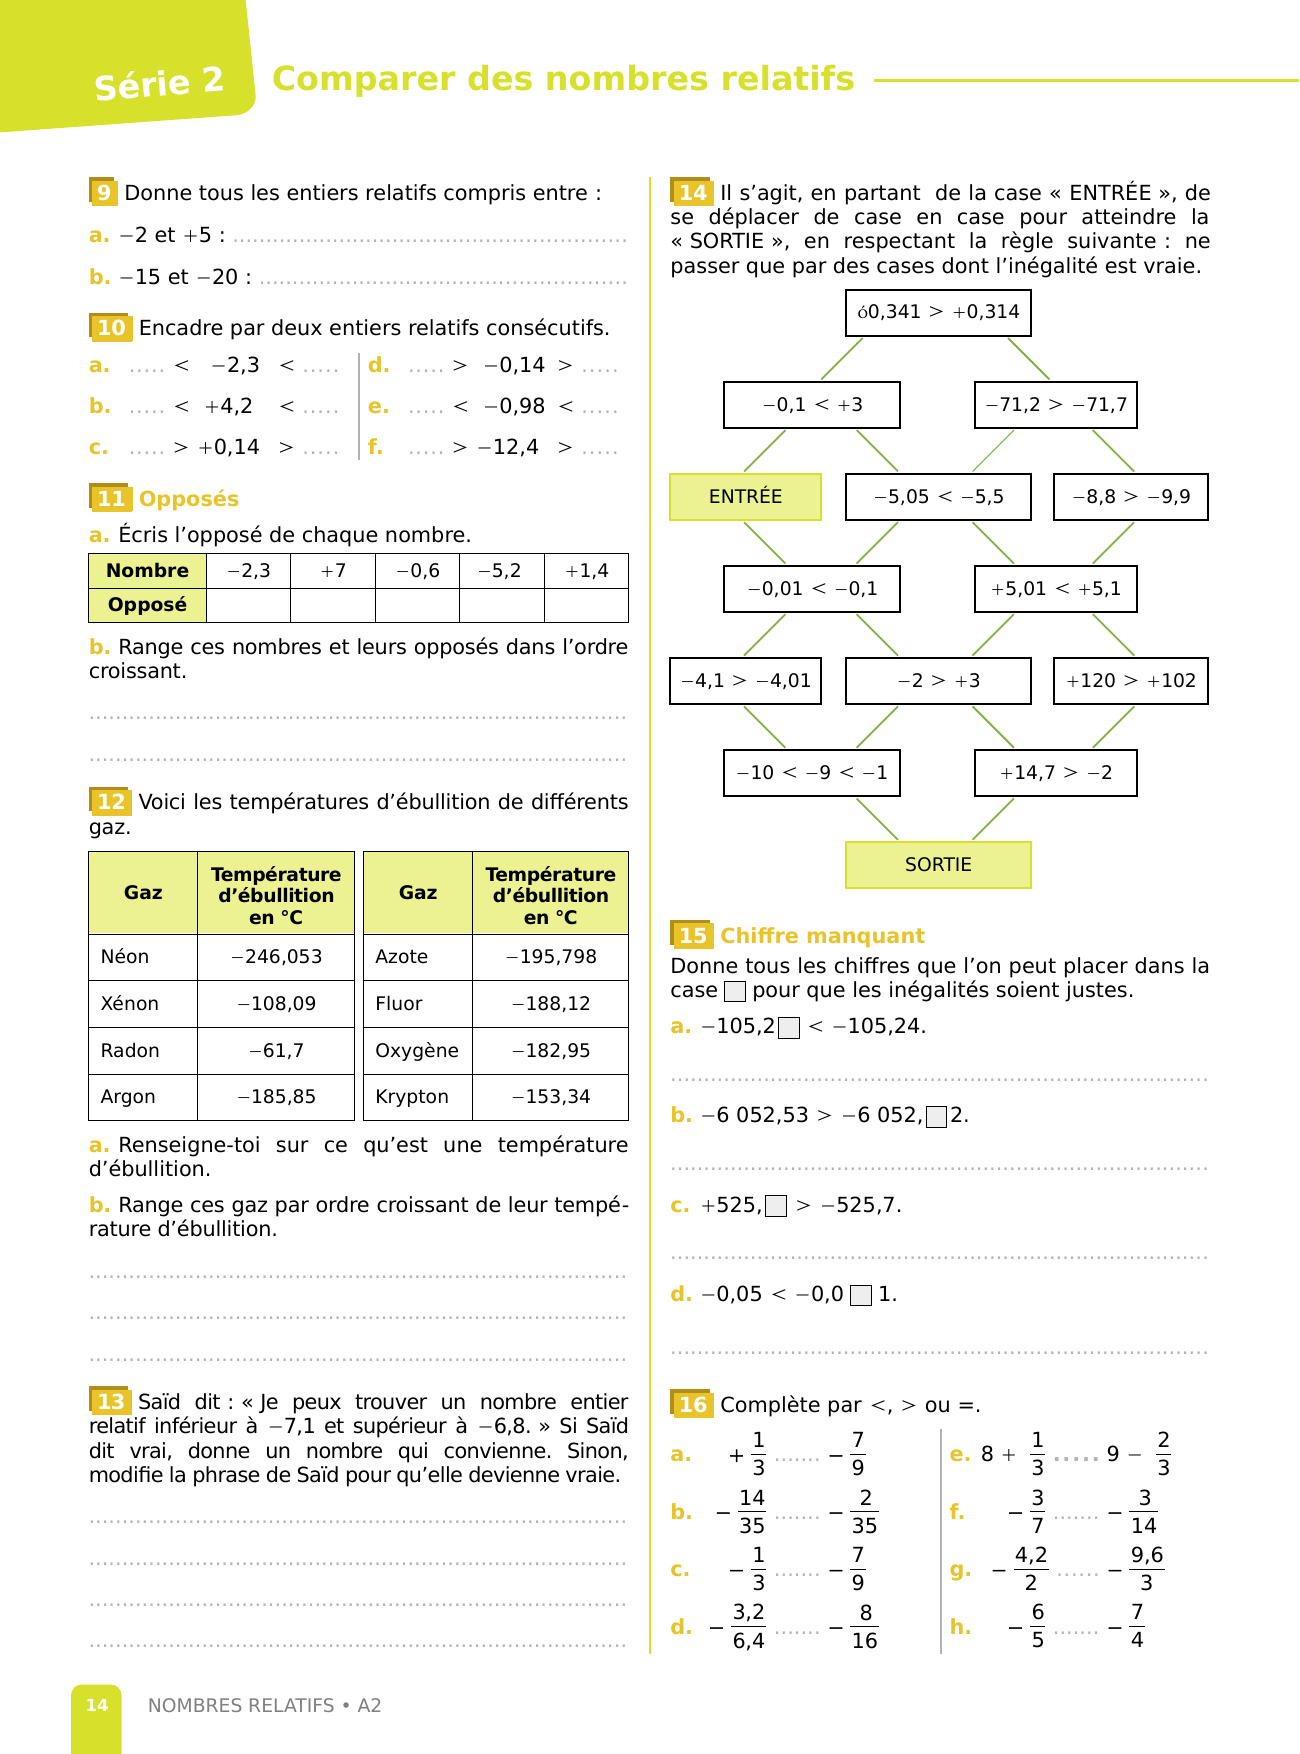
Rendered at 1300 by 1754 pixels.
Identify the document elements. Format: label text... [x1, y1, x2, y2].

table_header Gaz [89, 852, 197, 933]
table_cell [745, 613, 821, 657]
table_cell [821, 797, 896, 841]
table_cell SORTIE [847, 843, 1030, 887]
table_cell [858, 795, 936, 841]
table_cell [670, 841, 821, 887]
table_cell [936, 521, 1013, 565]
table_cell [1032, 473, 1053, 519]
table_cell [1032, 657, 1053, 703]
table_cell ─246,053 [198, 935, 354, 980]
list  ─0,14  [368, 353, 629, 377]
table_cell [821, 703, 897, 749]
table_cell [355, 1027, 363, 1073]
list Range ces gaz par ordre croissant de leur tempé­rature d’ébullition. [88, 1193, 629, 1242]
table_cell ─182,95 [473, 1028, 628, 1073]
table_cell [936, 705, 1012, 749]
table_cell [1094, 427, 1208, 473]
table_cell [745, 429, 821, 473]
table_cell [670, 565, 723, 611]
subtitle Encadre par deux entiers relatifs consécutifs. [128, 313, 629, 341]
list ─ ─ [670, 1486, 932, 1538]
list ─105,2  ─105,24. [670, 1014, 1211, 1038]
table_cell Radon [89, 1028, 197, 1073]
list ─ ─ [949, 1601, 1211, 1653]
table_cell ─195,798 [473, 935, 628, 980]
table_cell [1094, 705, 1208, 749]
table_cell ─4,1  ─4,01 [671, 659, 820, 703]
list 8  9 ─ [949, 1429, 1211, 1480]
table_cell [974, 519, 1049, 565]
table_cell [936, 427, 1049, 473]
table_cell [822, 337, 936, 381]
table_header 1,4 [545, 554, 628, 588]
table_cell ─0,1  3 [725, 383, 899, 427]
table_cell ─153,34 [473, 1075, 628, 1120]
table_cell [460, 589, 544, 622]
table_cell [936, 795, 1013, 841]
table_header Nombre [89, 554, 206, 588]
list 525,  ─525,7. [670, 1193, 1211, 1217]
table_cell [207, 589, 290, 622]
table_cell ─0,01  ─0,1 [725, 567, 899, 611]
table_cell [1032, 841, 1054, 887]
table_cell [1138, 381, 1208, 427]
list ─0,05  ─0,0 1. [670, 1282, 1211, 1306]
table_cell Opposé [89, 589, 206, 622]
table_cell [746, 521, 821, 565]
table_cell 14,7  ─2 [976, 751, 1136, 795]
list  ─2,3  [88, 353, 350, 377]
table_cell [821, 335, 861, 377]
list  0,14  [88, 418, 350, 459]
table_cell ─8,8  ─9,9 [1055, 475, 1207, 519]
table_cell [670, 749, 723, 795]
table_cell [1138, 565, 1208, 611]
subtitle Saïd dit : « Je peux trouver un nombre entier relatif inférieur à ─7,1 et supérieur à ─6,8. » Si Saïd dit vrai, donne un nombre qui convienne. Sinon, modifie la phrase de Saïd pour qu’elle devienne vraie. [88, 1386, 629, 1487]
table_header 7 [291, 554, 375, 588]
table_cell ─61,7 [198, 1028, 354, 1073]
table_cell [355, 934, 363, 980]
subtitle Voici les températures d’ébullition de différents gaz. [88, 787, 629, 839]
table_cell Néon [89, 935, 197, 980]
list Écris l’opposé de chaque nombre. [88, 523, 629, 547]
subtitle Chiffre manquant [710, 920, 1211, 948]
table_cell Xénon [89, 981, 197, 1027]
table_cell ─108,09 [198, 981, 354, 1027]
subtitle Complète par ,  ou =. [710, 1389, 1211, 1417]
table_cell ─5,05  ─5,5 [847, 475, 1030, 519]
table_cell [355, 980, 363, 1027]
list  ─0,98  [368, 377, 629, 418]
list ─2 et 5 : [88, 223, 629, 247]
table_cell [1010, 335, 1049, 376]
subtitle Il s’agit, en partant de la case « ENTRÉE », de se déplacer de case en case pour atteindre la « SORTIE », en respectant la règle suivante : ne passer que par des cases dont l’inégalité est vraie. [670, 177, 1211, 278]
table_cell [1054, 841, 1208, 887]
list ─15 et ─20 : [88, 265, 629, 289]
table_cell [1094, 521, 1208, 565]
list ─6 052,53  ─6 052, 2. [670, 1103, 1211, 1128]
table_cell ─10  ─9  ─1 [725, 751, 899, 795]
list ─ ─ [949, 1544, 1211, 1595]
table_cell [670, 521, 784, 565]
table_header [1054, 289, 1208, 335]
table_cell [901, 381, 974, 427]
table_cell Fluor [364, 981, 472, 1027]
table_cell [376, 589, 459, 622]
table_cell Oxygène [364, 1028, 472, 1073]
table_header ─2,3 [207, 554, 290, 588]
table_cell [936, 337, 1048, 381]
table_header ─5,2 [460, 554, 544, 588]
list  4,2  [88, 377, 350, 418]
table_cell [858, 521, 936, 565]
table_header [821, 289, 845, 335]
table_cell [670, 705, 784, 749]
table_cell [545, 589, 628, 622]
table_cell Azote [364, 935, 472, 980]
table_cell [670, 427, 784, 473]
table_cell [291, 589, 375, 622]
table_cell Argon [89, 1075, 197, 1120]
table_cell [1049, 429, 1133, 473]
table_cell [821, 519, 896, 565]
table_cell Krypton [364, 1075, 472, 1120]
table_header ─0,6 [376, 554, 459, 588]
table_cell [1138, 749, 1208, 795]
list ─ ─ [949, 1486, 1211, 1538]
list  ─ [670, 1429, 932, 1480]
table_cell [858, 705, 936, 749]
table_header 0,341  0,314 [847, 291, 1030, 335]
table_cell [821, 613, 897, 657]
list ─ ─ [670, 1544, 932, 1595]
table_cell [974, 703, 1049, 749]
table_cell [1049, 795, 1208, 841]
table_cell [821, 841, 845, 887]
table_header Température d’ébullition en °C [198, 852, 354, 933]
table_cell [974, 613, 1049, 657]
table_cell [670, 381, 723, 427]
table_header Température d’ébullition en °C [473, 852, 628, 933]
table_cell [936, 611, 1012, 657]
table_header [355, 851, 363, 933]
subtitle Donne tous les entiers relatifs compris entre : [114, 177, 629, 205]
table_cell [901, 565, 974, 611]
table_header Gaz [364, 852, 472, 933]
text Donne tous les chiffres que l’on peut placer dans la case pour que les inégalités soient justes. [670, 954, 1211, 1002]
table_cell [858, 427, 936, 473]
table_cell [670, 335, 821, 381]
table_cell ─71,2  ─71,7 [976, 383, 1136, 427]
table_cell [670, 795, 821, 841]
table_cell ─188,12 [473, 981, 628, 1027]
list Renseigne-toi sur ce qu’est une température d’ébullition. [88, 1133, 629, 1181]
list  ─12,4  [368, 418, 629, 459]
table_cell [1049, 613, 1133, 657]
list ─ ─ [670, 1601, 932, 1653]
table_cell [1049, 335, 1208, 381]
table_cell [745, 705, 821, 749]
list Range ces nombres et leurs opposés dans l’ordre croissant. [88, 635, 629, 683]
table_cell 120  102 [1055, 659, 1207, 703]
table_cell [974, 797, 1049, 841]
table_cell [355, 1074, 363, 1120]
table_cell [858, 611, 936, 657]
table_cell [1049, 703, 1133, 749]
table_cell [821, 429, 897, 473]
table_header [1032, 289, 1054, 335]
table_cell [1094, 611, 1208, 657]
table_cell [822, 473, 845, 519]
table_cell ENTRÉE [671, 475, 820, 519]
table_cell [1049, 519, 1133, 565]
table_cell [822, 657, 845, 703]
subtitle Opposés [128, 483, 629, 511]
table_cell 5,01  5,1 [976, 567, 1136, 611]
table_header [670, 289, 821, 335]
table_cell [901, 749, 974, 795]
table_cell ─185,85 [198, 1075, 354, 1120]
table_cell ─2  3 [847, 659, 1030, 703]
table_cell [670, 611, 784, 657]
